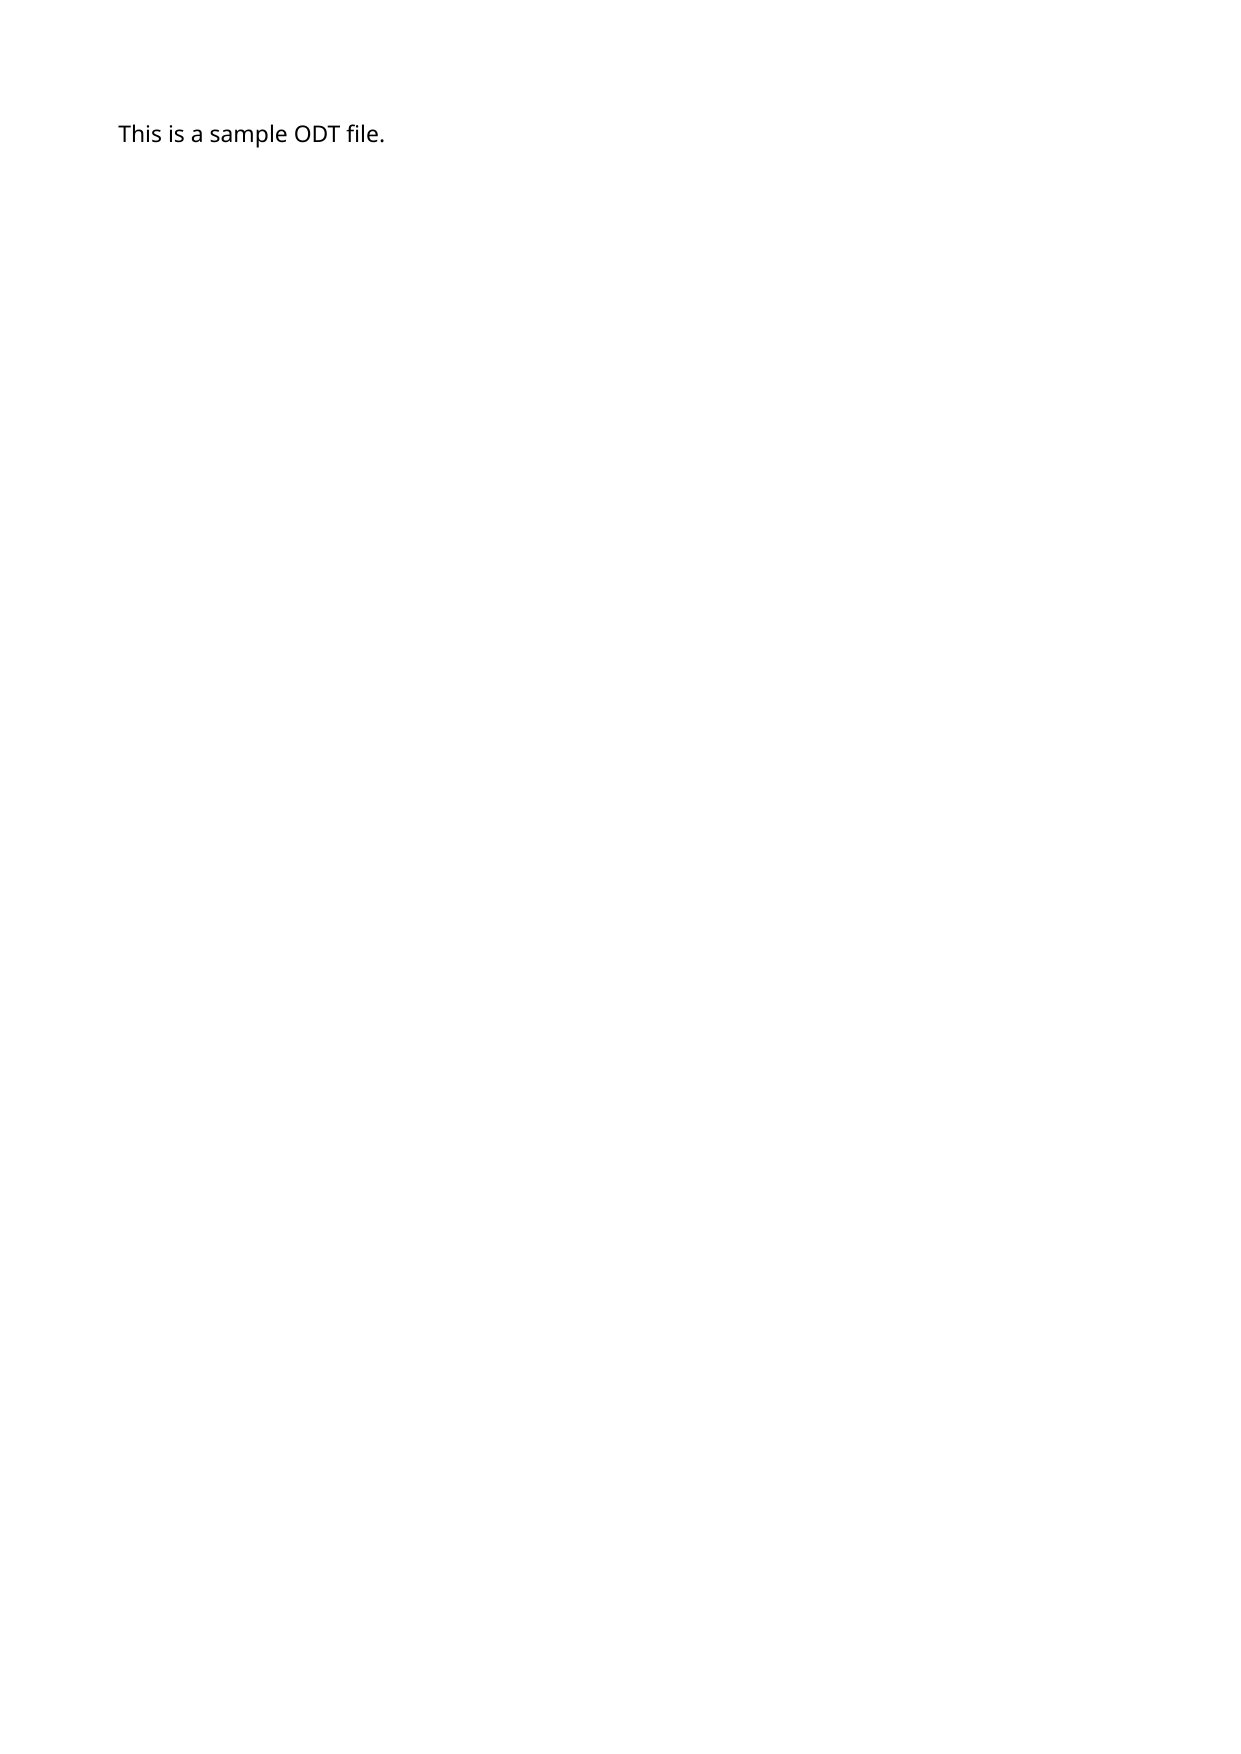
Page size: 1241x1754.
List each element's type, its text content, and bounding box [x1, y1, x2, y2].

text This is a sample ODT file. [118, 118, 1122, 149]
